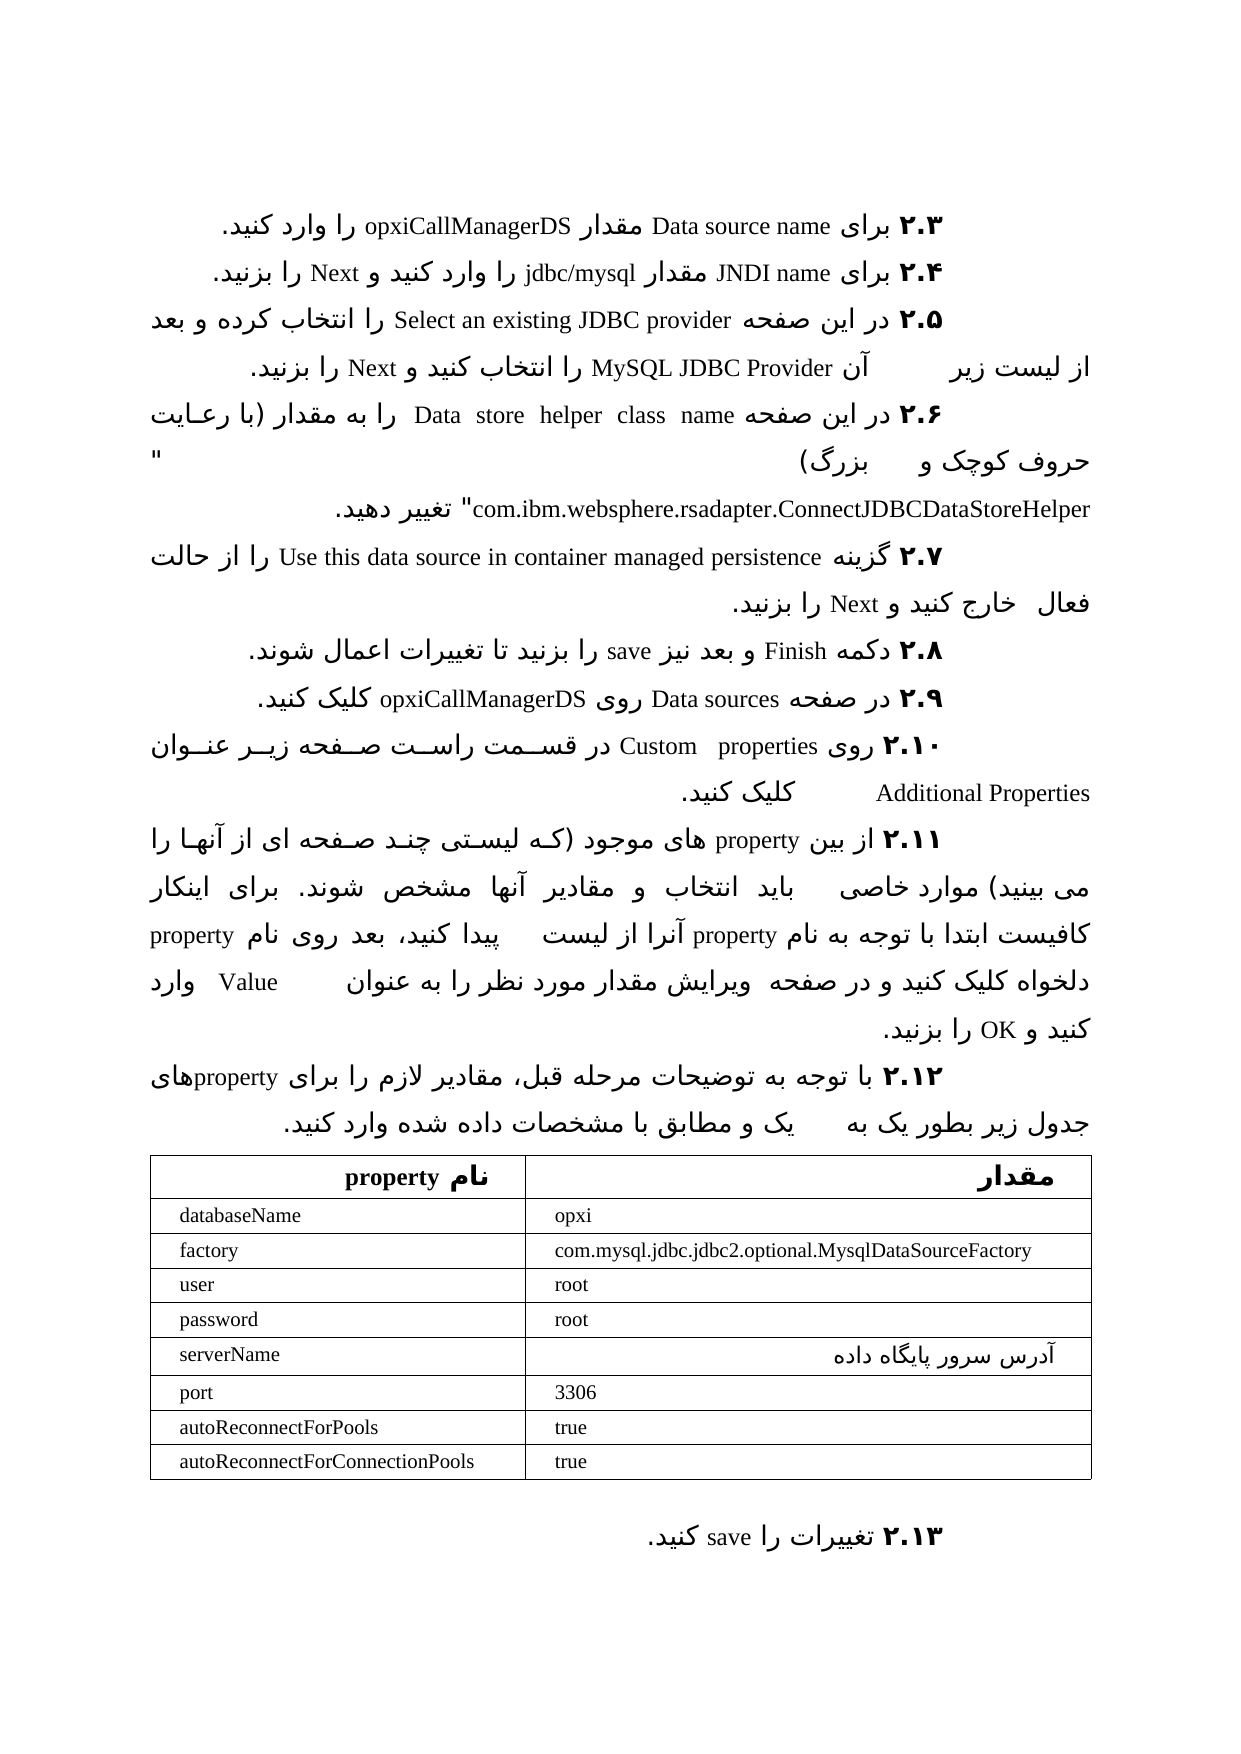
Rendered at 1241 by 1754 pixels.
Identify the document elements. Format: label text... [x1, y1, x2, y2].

table_cell 3306 [526, 1376, 1091, 1410]
text ۲.۷ گزینه Use this data source in container managed persistence را از حالت فعال خارج کنید و Next را بزنید. [150, 540, 1091, 619]
table_cell true [526, 1411, 1091, 1444]
text ۲.۱۳ تغییرات را save کنید. [150, 1521, 1091, 1552]
table_cell port [151, 1376, 525, 1410]
text ۲.۱۰ روی Custom properties در قسمت راست صفحه زیر عنوان Additional Properties کلیک کنید. [150, 729, 1091, 808]
table_cell factory [151, 1234, 525, 1267]
text ۲.۱۲ با توجه به توضیحات مرحله قبل، مقادیر لازم را برای propertyهای جدول زیر بطور یک به یک و مطابق با مشخصات داده شده وارد کنید. [150, 1060, 1091, 1139]
table_cell autoReconnectForPools [151, 1411, 525, 1444]
table_cell user [151, 1269, 525, 1302]
text ۲.۹ در صفحه Data sources روی opxiCallManagerDS کلیک کنید. [150, 682, 1091, 713]
table_cell password [151, 1303, 525, 1337]
table_cell autoReconnectForConnectionPools [151, 1445, 525, 1479]
text ۲.۱۱ از بین property های موجود (که لیستی چند صفحه ای از آنها را می بینید) موارد خاصی باید انتخاب و مقادیر آنها مشخص شوند. برای اینکار کافیست ابتدا با توجه به نام property آنرا از لیست پیدا کنید، بعد روی نام property دلخواه کلیک کنید و در صفحه ویرایش مقدار مورد نظر را به عنوان Value وارد کنید و OK را بزنید. [150, 824, 1091, 1044]
table_cell serverName [151, 1338, 525, 1375]
table_cell opxi [526, 1199, 1091, 1233]
table_cell root [526, 1269, 1091, 1302]
table_cell databaseName [151, 1199, 525, 1233]
text ۲.۴ برای JNDI name مقدار jdbc/mysql را وارد کنید و Next را بزنید. [150, 256, 1091, 288]
table_header مقدار [526, 1156, 1091, 1198]
table_header نام property [151, 1156, 525, 1198]
table_cell root [526, 1303, 1091, 1337]
text ۲.۵ در این صفحه Select an existing JDBC provider را انتخاب کرده و بعد از لیست زیر آن MySQL JDBC Provider را انتخاب کنید و Next را بزنید. [150, 304, 1091, 382]
text ۲.۶ در این صفحه Data store helper class name را به مقدار (با رعایت حروف کوچک و بزرگ) "com.ibm.websphere.rsadapter.ConnectJDBCDataStoreHelper" تغییر دهید. [150, 398, 1091, 524]
text ۲.۸ دکمه Finish و بعد نیز save را بزنید تا تغییرات اعمال شوند. [150, 635, 1091, 666]
table_cell true [526, 1445, 1091, 1479]
table_cell com.mysql.jdbc.jdbc2.optional.MysqlDataSourceFactory [526, 1234, 1091, 1267]
table_cell آدرس سرور پایگاه داده [526, 1338, 1091, 1375]
text ۲.۳ برای Data source name مقدار opxiCallManagerDS را وارد کنید. [150, 209, 1091, 241]
